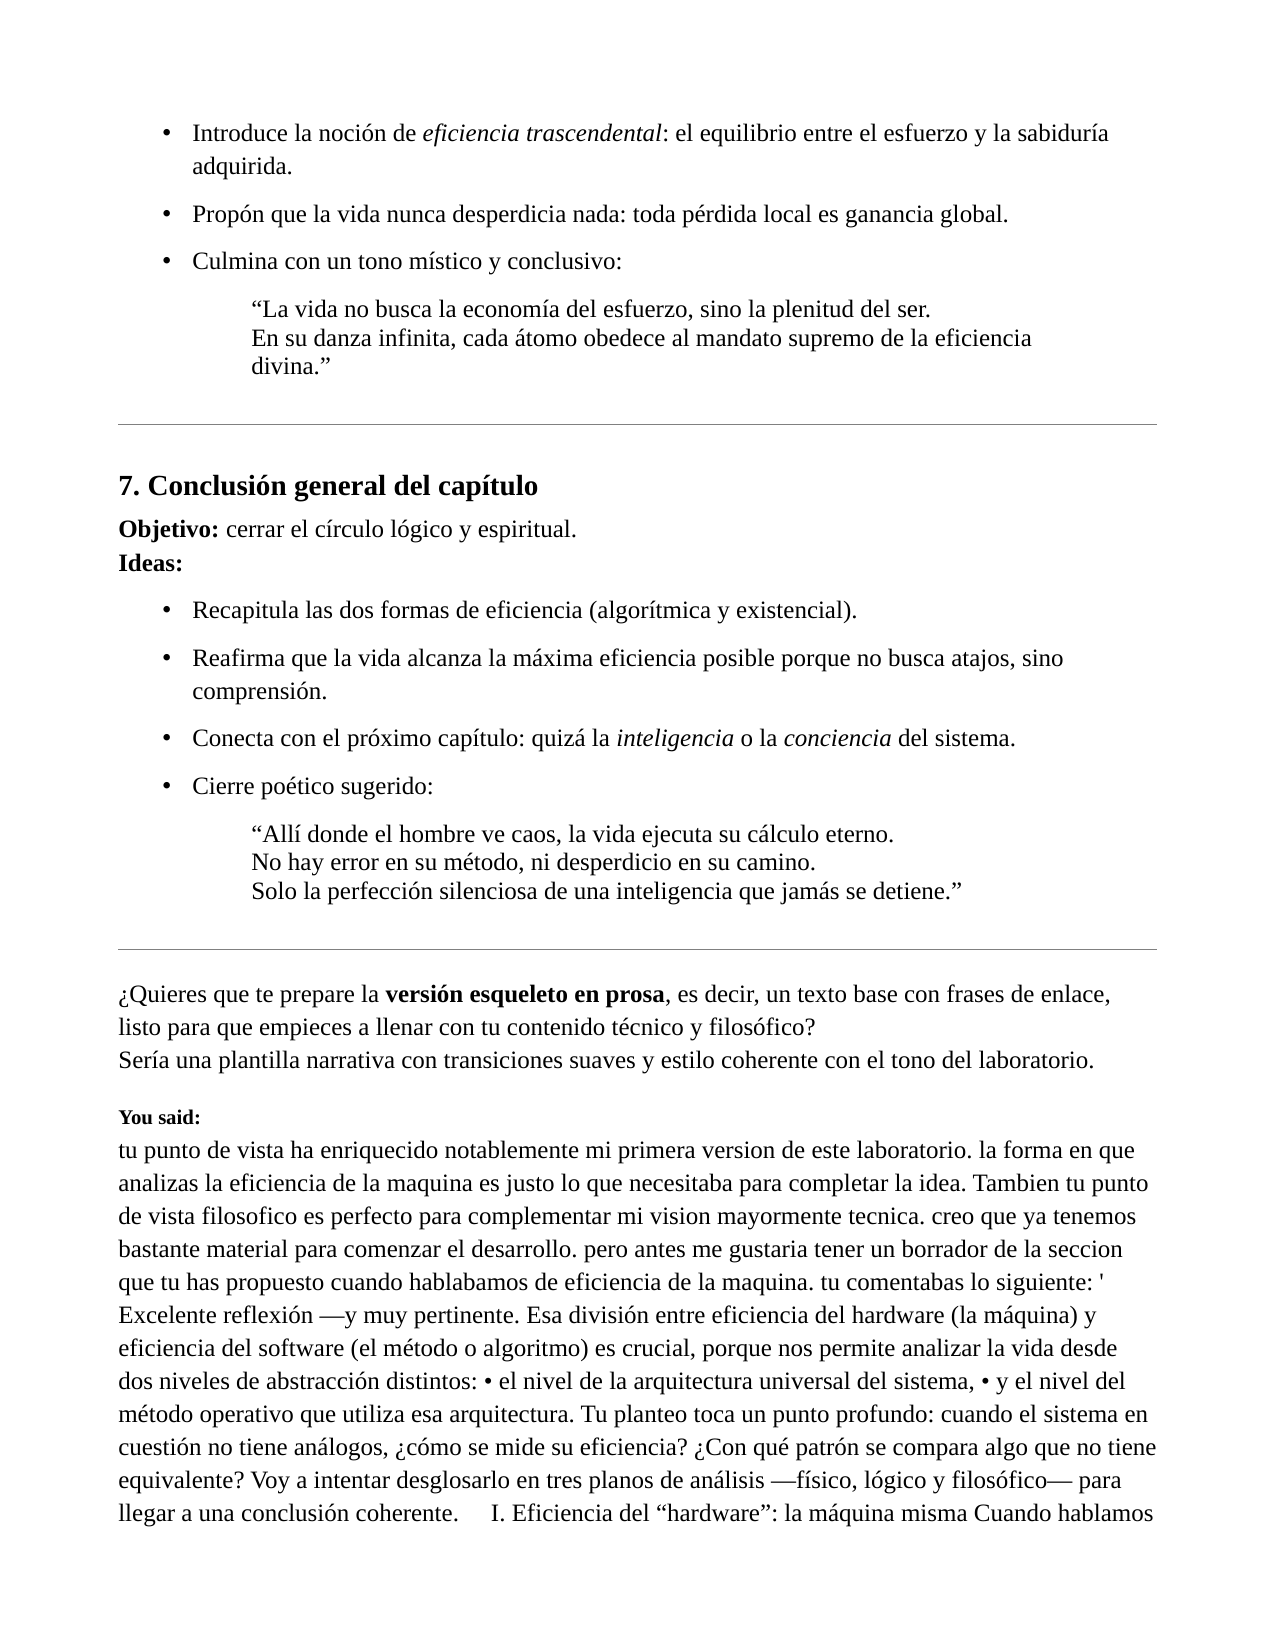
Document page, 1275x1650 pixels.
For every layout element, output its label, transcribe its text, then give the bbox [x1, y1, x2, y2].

list Recapitula las dos formas de eficiencia (algorítmica y existencial). [162, 595, 1157, 624]
list “Allí donde el hombre ve caos, la vida ejecuta su cálculo eterno. No hay error en su método, ni desperdicio en su camino. Solo la perfección silenciosa de una inteligencia que jamás se detiene.” [222, 819, 1098, 905]
list Cierre poético sugerido: [162, 771, 1157, 800]
subtitle 7. Conclusión general del capítulo [118, 468, 1157, 502]
text Objetivo: cerrar el círculo lógico y espiritual. Ideas: [118, 514, 1157, 576]
list Culmina con un tono místico y conclusivo: [162, 246, 1157, 275]
text tu punto de vista ha enriquecido notablemente mi primera version de este laboratorio. la forma en que analizas la eficiencia de la maquina es justo lo que necesitaba para completar la idea. Tambien tu punto de vista filosofico es perfecto para complementar mi vision mayormente tecnica. creo que ya tenemos bastante material para comenzar el desarrollo. pero antes me gustaria tener un borrador de la seccion que tu has propuesto cuando hablabamos de eficiencia de la maquina. tu comentabas lo siguiente: ' Excelente reflexión —y muy pertinente. Esa división entre eficiencia del hardware (la máquina) y eficiencia del software (el método o algoritmo) es crucial, porque nos permite analizar la vida desde dos niveles de abstracción distintos: • el nivel de la arquitectura universal del sistema, • y el nivel del método operativo que utiliza esa arquitectura. Tu planteo toca un punto profundo: cuando el sistema en cuestión no tiene análogos, ¿cómo se mide su eficiencia? ¿Con qué patrón se compara algo que no tiene equivalente? Voy a intentar desglosarlo en tres planos de análisis —físico, lógico y filosófico— para llegar a una conclusión coherente. 🔹 I. Eficiencia del “hardware”: la máquina misma Cuando hablamos [118, 1135, 1157, 1527]
list Propón que la vida nunca desperdicia nada: toda pérdida local es ganancia global. [162, 199, 1157, 227]
list “La vida no busca la economía del esfuerzo, sino la plenitud del ser. En su danza infinita, cada átomo obedece al mandato supremo de la eficiencia divina.” [222, 294, 1098, 380]
subtitle You said: [118, 1105, 1157, 1129]
list Reafirma que la vida alcanza la máxima eficiencia posible porque no busca atajos, sino comprensión. [162, 643, 1157, 704]
list Introduce la noción de eficiencia trascendental: el equilibrio entre el esfuerzo y la sabiduría adquirida. [162, 118, 1157, 180]
list Conecta con el próximo capítulo: quizá la inteligencia o la conciencia del sistema. [162, 723, 1157, 752]
text ¿Quieres que te prepare la versión esqueleto en prosa, es decir, un texto base con frases de enlace, listo para que empieces a llenar con tu contenido técnico y filosófico? Sería una plantilla narrativa con transiciones suaves y estilo coherente con el tono del laboratorio. [118, 979, 1157, 1073]
